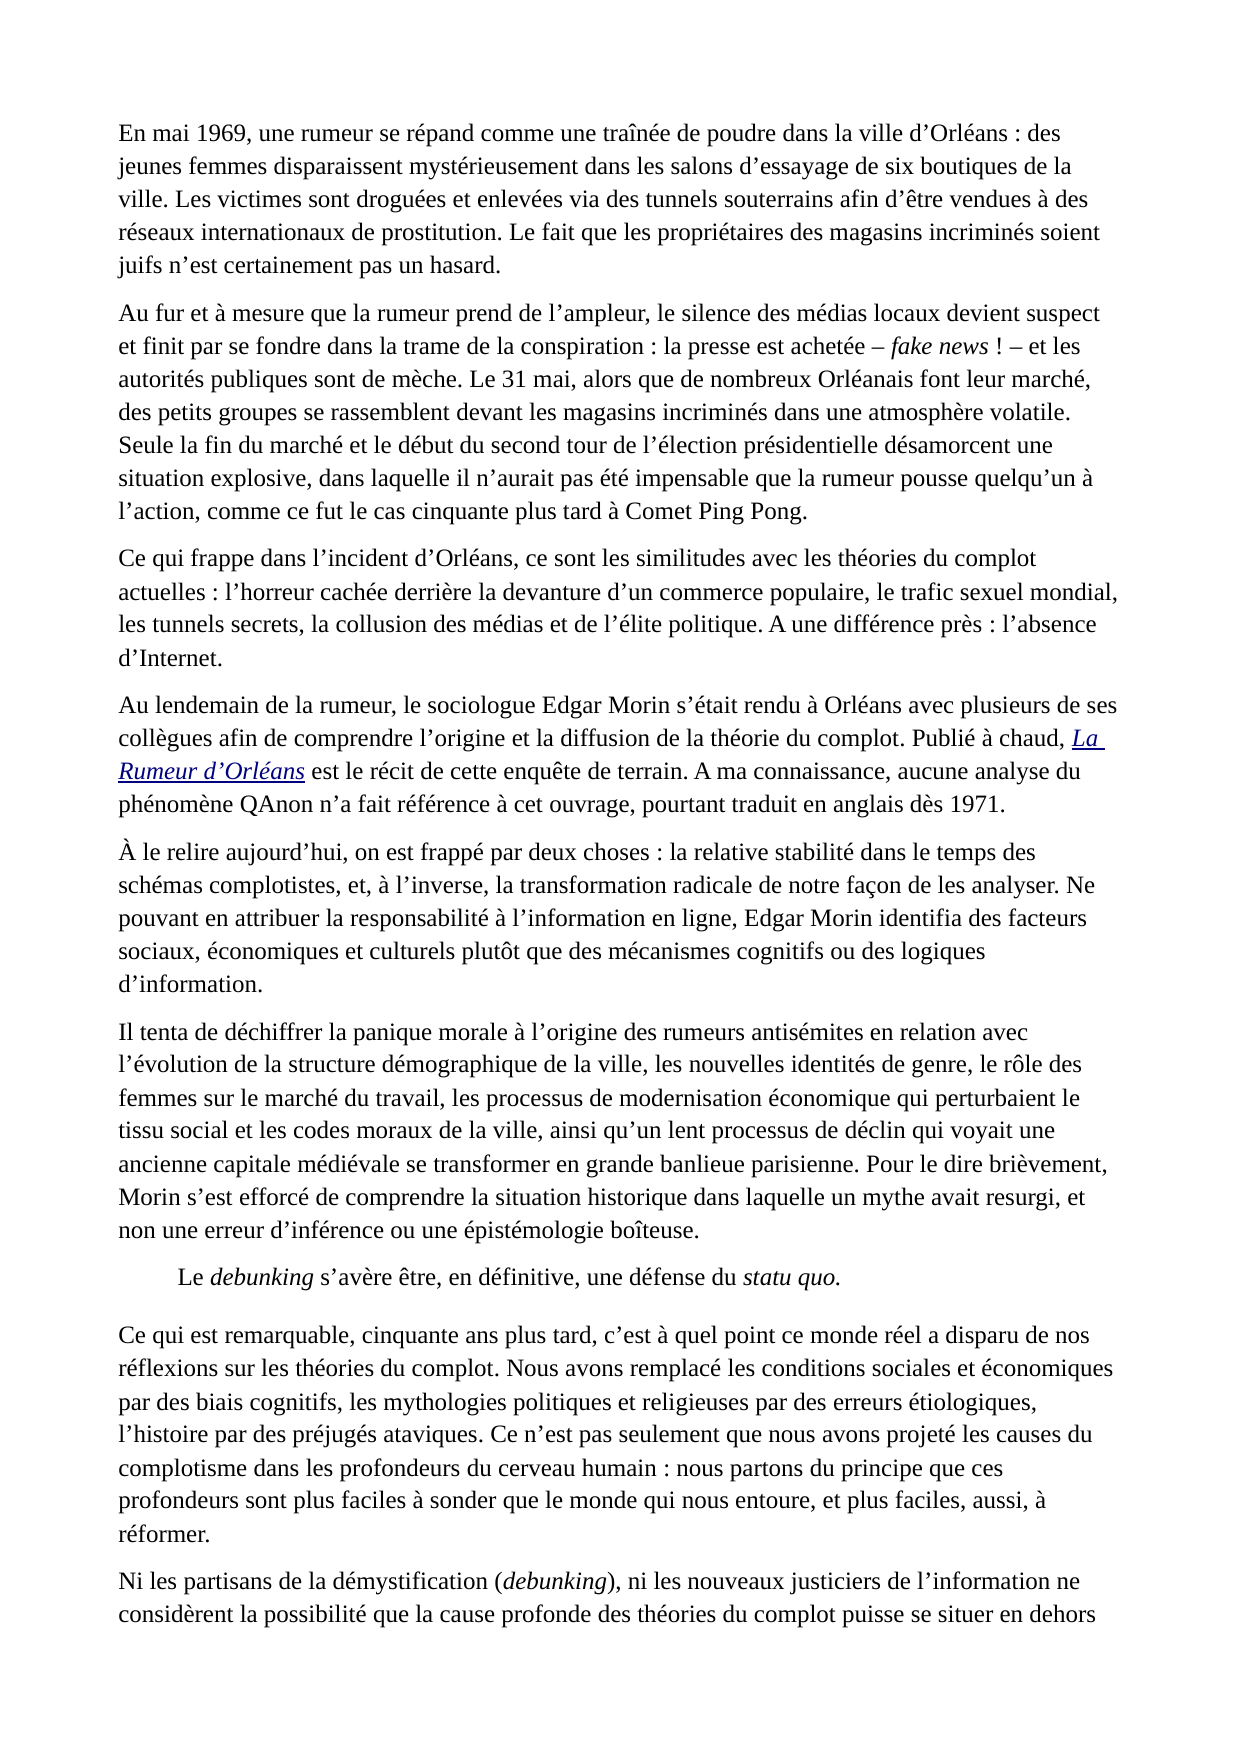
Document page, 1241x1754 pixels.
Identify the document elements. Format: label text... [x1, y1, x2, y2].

text Ce qui frappe dans l’incident d’Orléans, ce sont les similitudes avec les théories du complot actuelles : l’horreur cachée derrière la devanture d’un commerce populaire, le trafic sexuel mondial, les tunnels secrets, la collusion des médias et de l’élite politique. A une différence près : l’absence d’Internet. [118, 543, 1122, 671]
text À le relire aujourd’hui, on est frappé par deux choses : la relative stabilité dans le temps des schémas complotistes, et, à l’inverse, la transformation radicale de notre façon de les analyser. Ne pouvant en attribuer la responsabilité à l’information en ligne, Edgar Morin identifia des facteurs sociaux, économiques et culturels plutôt que des mécanismes cognitifs ou des logiques d’information. [118, 837, 1122, 998]
text Il tenta de déchiffrer la panique morale à l’origine des rumeurs antisémites en relation avec l’évolution de la structure démographique de la ville, les nouvelles identités de genre, le rôle des femmes sur le marché du travail, les processus de modernisation économique qui perturbaient le tissu social et les codes moraux de la ville, ainsi qu’un lent processus de déclin qui voyait une ancienne capitale médiévale se transformer en grande banlieue parisienne. Pour le dire brièvement, Morin s’est efforcé de comprendre la situation historique dans laquelle un mythe avait resurgi, et non une erreur d’inférence ou une épistémologie boîteuse. [118, 1017, 1122, 1243]
text Au lendemain de la rumeur, le sociologue Edgar Morin s’était rendu à Orléans avec plusieurs de ses collègues afin de comprendre l’origine et la diffusion de la théorie du complot. Publié à chaud, La Rumeur d’Orléans est le récit de cette enquête de terrain. A ma connaissance, aucune analyse du phénomène QAnon n’a fait référence à cet ouvrage, pourtant traduit en anglais dès 1971. [118, 690, 1122, 818]
text En mai 1969, une rumeur se répand comme une traînée de poudre dans la ville d’Orléans : des jeunes femmes disparaissent mystérieusement dans les salons d’essayage de six boutiques de la ville. Les victimes sont droguées et enlevées via des tunnels souterrains afin d’être vendues à des réseaux internationaux de prostitution. Le fait que les propriétaires des magasins incriminés soient juifs n’est certainement pas un hasard. [118, 118, 1122, 279]
text Ce qui est remarquable, cinquante ans plus tard, c’est à quel point ce monde réel a disparu de nos réflexions sur les théories du complot. Nous avons remplacé les conditions sociales et économiques par des biais cognitifs, les mythologies politiques et religieuses par des erreurs étiologiques, l’histoire par des préjugés ataviques. Ce n’est pas seulement que nous avons projeté les causes du complotisme dans les profondeurs du cerveau humain : nous partons du principe que ces profondeurs sont plus faciles à sonder que le monde qui nous entoure, et plus faciles, aussi, à réformer. [118, 1321, 1122, 1547]
text Ni les partisans de la démystification (debunking), ni les nouveaux justiciers de l’information ne considèrent la possibilité que la cause profonde des théories du complot puisse se situer en dehors [118, 1566, 1122, 1628]
text Au fur et à mesure que la rumeur prend de l’ampleur, le silence des médias locaux devient suspect et finit par se fondre dans la trame de la conspiration : la presse est achetée – fake news ! – et les autorités publiques sont de mèche. Le 31 mai, alors que de nombreux Orléanais font leur marché, des petits groupes se rassemblent devant les magasins incriminés dans une atmosphère volatile. Seule la fin du marché et le début du second tour de l’élection présidentielle désamorcent une situation explosive, dans laquelle il n’aurait pas été impensable que la rumeur pousse quelqu’un à l’action, comme ce fut le cas cinquante plus tard à Comet Ping Pong. [118, 298, 1122, 525]
text Le debunking s’avère être, en définitive, une défense du statu quo. [177, 1262, 1063, 1291]
